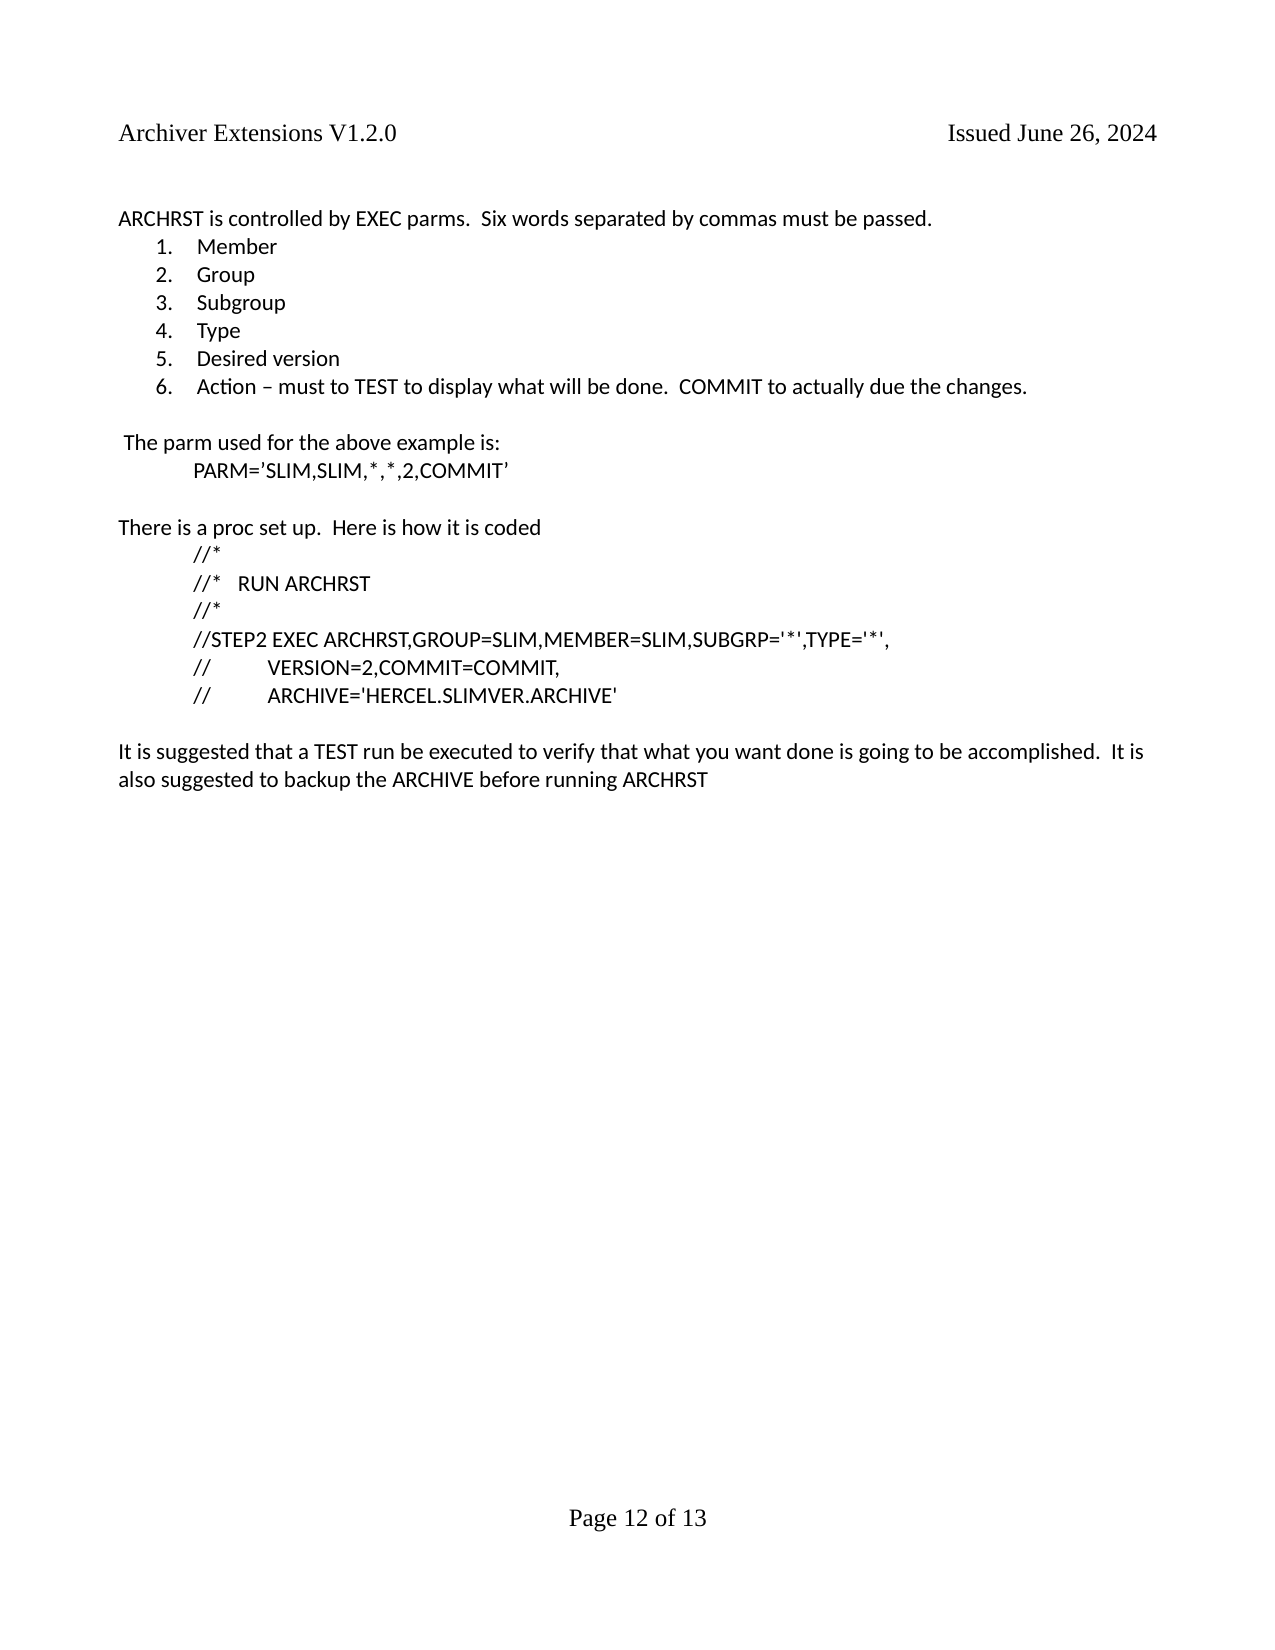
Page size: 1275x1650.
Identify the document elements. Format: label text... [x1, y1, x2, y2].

list Action – must to TEST to display what will be done. COMMIT to actually due the changes. [155, 372, 1157, 401]
list Group [155, 260, 1157, 288]
text The parm used for the above example is: [118, 428, 1157, 457]
text //STEP2 EXEC ARCHRST,GROUP=SLIM,MEMBER=SLIM,SUBGRP='*',TYPE='*', [193, 625, 1157, 653]
list Subgroup [155, 288, 1157, 316]
text //* [193, 541, 1157, 569]
text // ARCHIVE='HERCEL.SLIMVER.ARCHIVE' [193, 681, 1157, 709]
list Type [155, 316, 1157, 344]
text PARM=’SLIM,SLIM,*,*,2,COMMIT’ [193, 457, 1157, 484]
text //* [193, 597, 1157, 625]
list Member [155, 232, 1157, 260]
text //* RUN ARCHRST [193, 569, 1157, 597]
list Desired version [155, 344, 1157, 372]
text It is suggested that a TEST run be executed to verify that what you want done is going to be accomplished. It is also suggested to backup the ARCHIVE before running ARCHRST [118, 737, 1157, 793]
text // VERSION=2,COMMIT=COMMIT, [193, 653, 1157, 681]
text ARCHRST is controlled by EXEC parms. Six words separated by commas must be passed. [118, 204, 1157, 232]
text There is a proc set up. Here is how it is coded [118, 513, 1157, 541]
